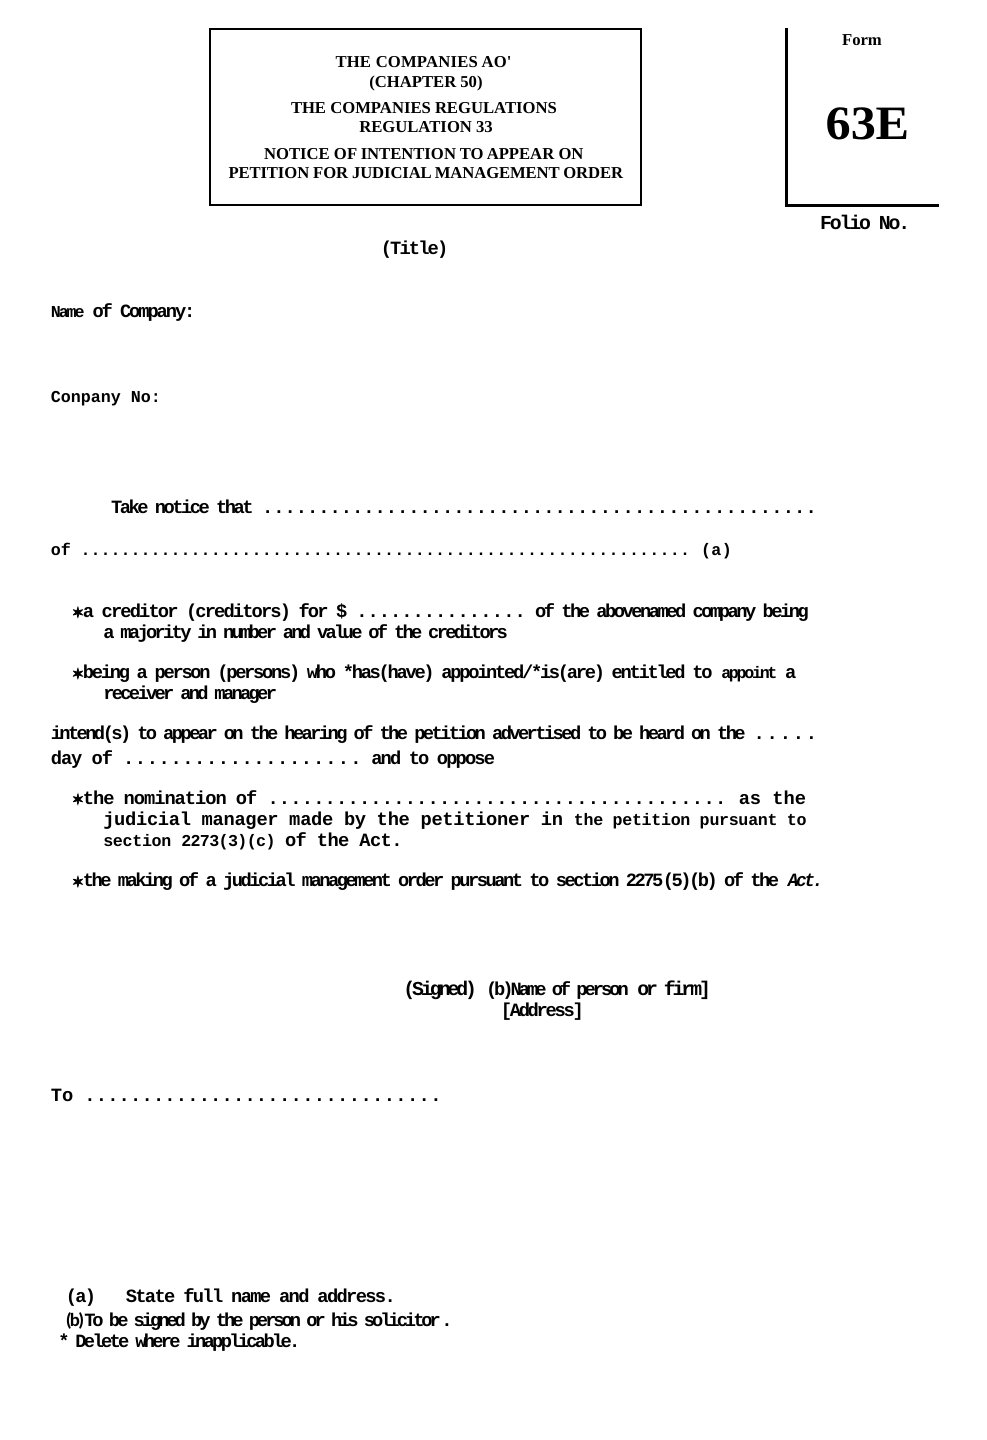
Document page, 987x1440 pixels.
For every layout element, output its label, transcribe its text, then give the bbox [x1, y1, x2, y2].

text (Title) [381, 239, 957, 260]
table_header [642, 28, 785, 204]
list State full name and address. [58, 1287, 957, 1308]
list the nomination of as the judicial manager made by the petitioner in the petition pursuant to section 2273(3)(c) of the Act. [73, 788, 829, 852]
text of (a) [51, 542, 957, 560]
text (Signed) (b)Name of person or firm] [Address] [403, 978, 724, 1022]
text Take notice that [111, 498, 957, 519]
table_header Form 63E [788, 28, 939, 204]
list the making of a judicial management order pursuant to section 2275(5)(b) of the Act. [73, 871, 957, 892]
text Name of Company:<o.name> [51, 302, 957, 323]
list To be signed by the person or his solicitor. * Delete where inapplicable. [58, 1308, 469, 1353]
list a creditor (creditors) for $ of the abovenamed company being a majority in number and value of the creditors [73, 602, 829, 644]
text Conpany No:<o.uen> [51, 387, 957, 408]
text To [51, 1086, 957, 1107]
table_header THE COMPANIES AO' (CHAPTER 50) THE COMPANIES REGULATIONS REGULATION 33 NOTICE OF INTENTION TO APPEAR ON PETITION FOR JUDICIAL MANAGEMENT ORDER [211, 30, 640, 204]
text day of and to oppose [51, 748, 957, 770]
list being a person (persons) who *has(have) appointed/*is(are) entitled to appoint a receiver and manager [73, 663, 829, 705]
text Folio No. [51, 213, 912, 235]
text intend(s) to appear on the hearing of the petition advertised to be heard on the [51, 724, 957, 745]
